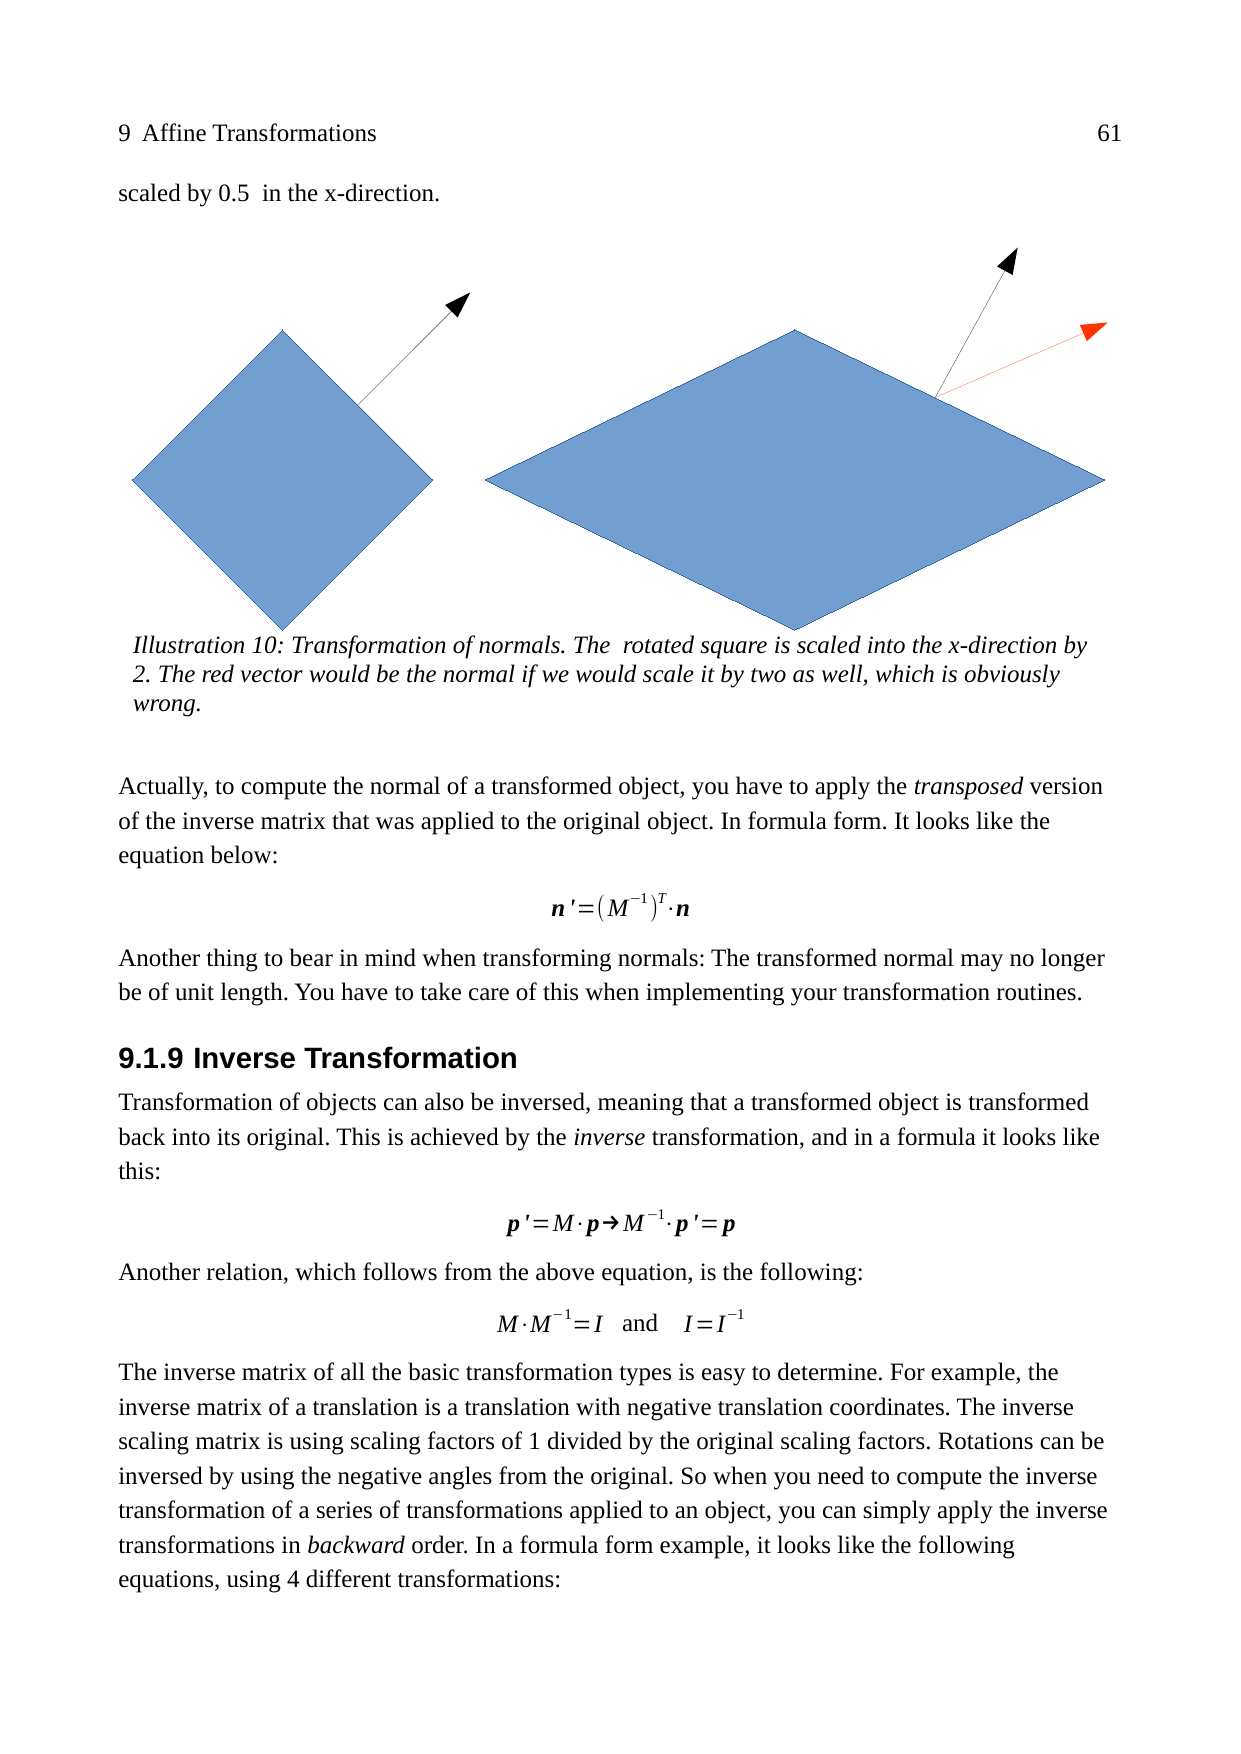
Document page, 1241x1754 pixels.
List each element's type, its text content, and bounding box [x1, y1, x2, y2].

text and [118, 1306, 1122, 1337]
text Transformation of objects can also be inversed, meaning that a transformed object is transformed back into its original. This is achieved by the inverse transformation, and in a formula it looks like this: [118, 1087, 1122, 1185]
text Another relation, which follows from the above equation, is the following: [118, 1257, 1122, 1286]
subtitle Inverse Transformation [118, 1041, 1122, 1074]
text Actually, to compute the normal of a transformed object, you have to apply the transposed version of the inverse matrix that was applied to the original object. In formula form. It looks like the equation below: [118, 771, 1122, 869]
text The inverse matrix of all the basic transformation types is easy to determine. For example, the inverse matrix of a translation is a translation with negative translation coordinates. The inverse scaling matrix is using scaling factors of 1 divided by the original scaling factors. Rotations can be inversed by using the negative angles from the original. So when you need to compute the inverse transformation of a series of transformations applied to an object, you can simply apply the inverse transformations in backward order. In a formula form example, it looks like the following equations, using 4 different transformations: [118, 1357, 1122, 1593]
text Illustration 10: Transformation of normals. The rotated square is scaled into the x-direction by 2. The red vector would be the normal if we would scale it by two as well, which is obviously wrong. [133, 260, 1108, 716]
text scaled by 0.5 in the x-direction. [118, 178, 1122, 207]
text Another thing to bear in mind when transforming normals: The transformed normal may no longer be of unit length. You have to take care of this when implementing your transformation routines. [118, 943, 1122, 1006]
